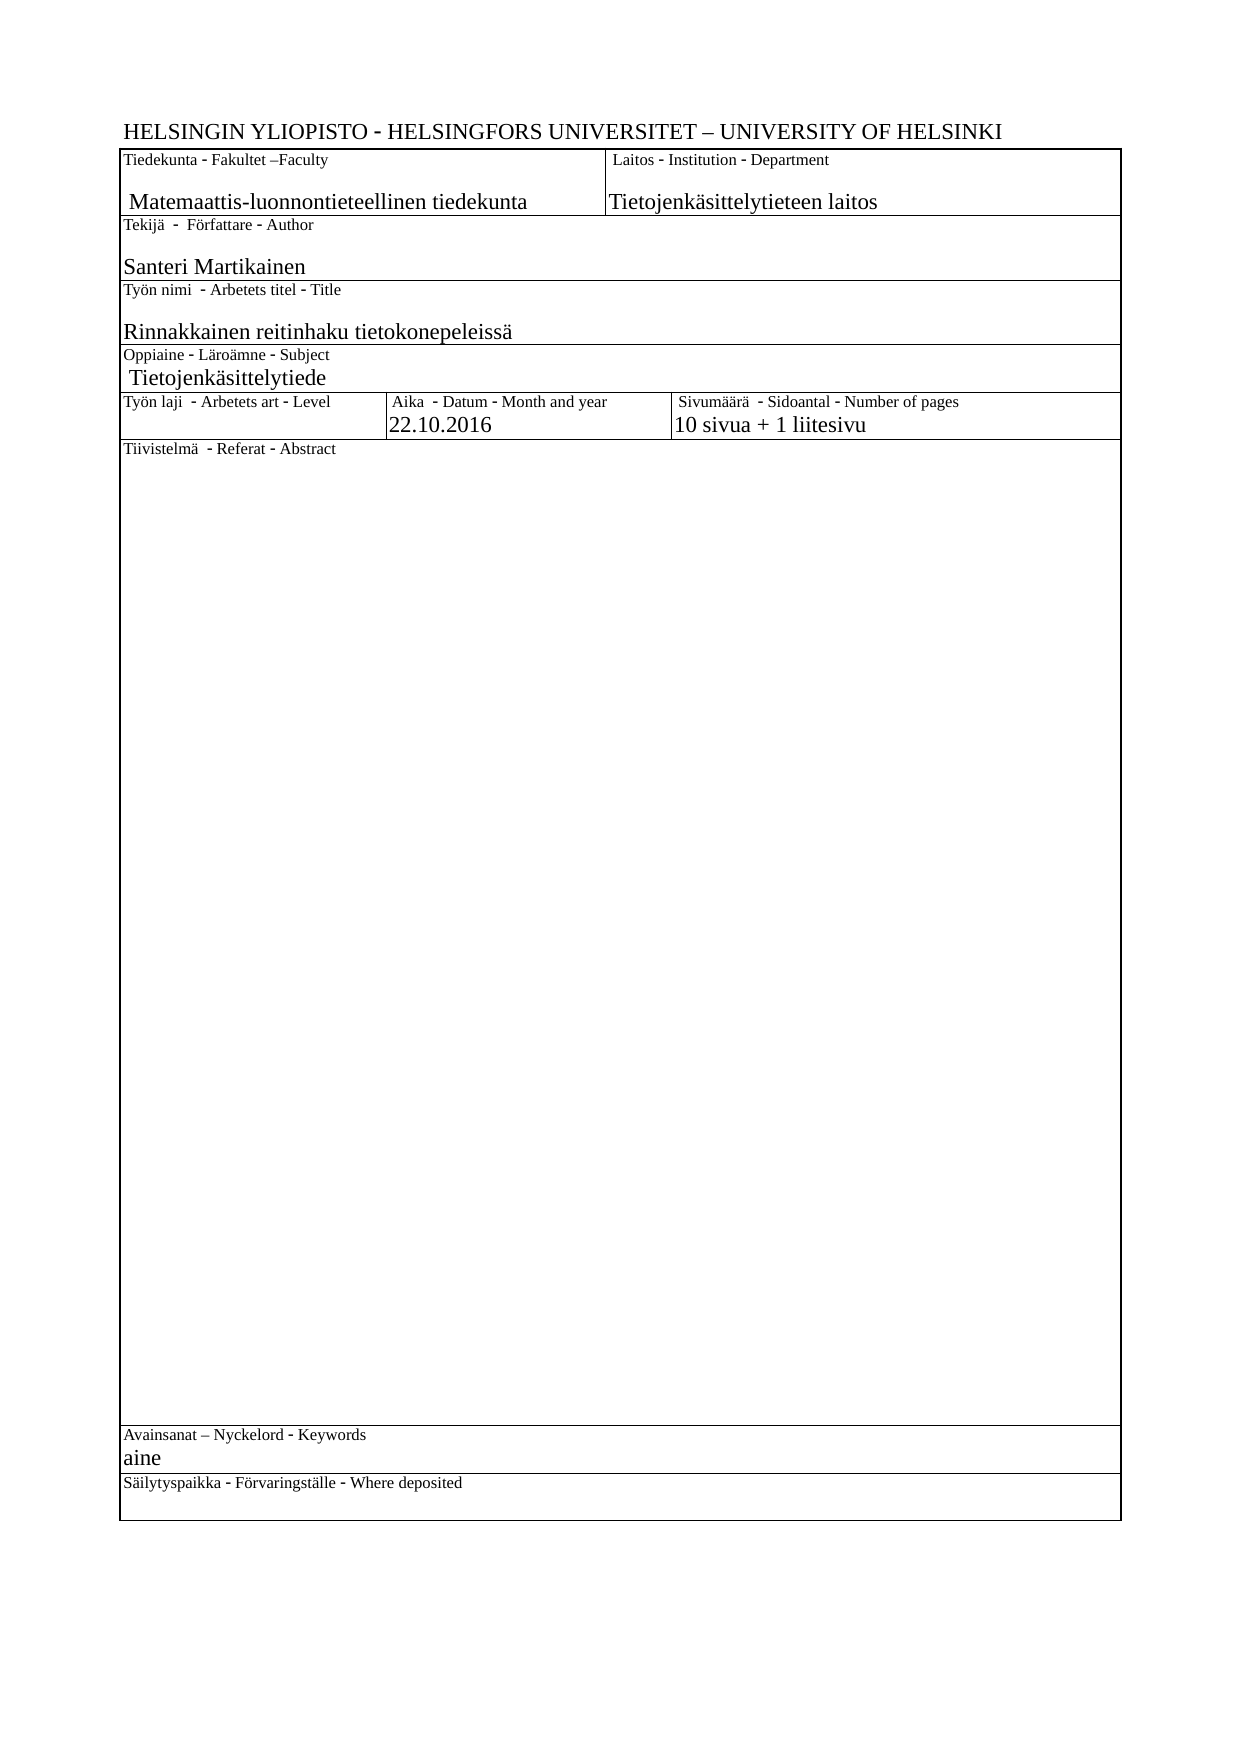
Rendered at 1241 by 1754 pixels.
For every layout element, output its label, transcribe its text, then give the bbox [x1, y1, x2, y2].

table_cell Avainsanat – Nyckelord  Keywords aine [121, 1426, 1120, 1472]
table_cell Sivumäärä Sidoantal  Number of pages 10 sivua + 1 liitesivu [672, 393, 1120, 439]
table_cell Aika Datum  Month and year 22.10.2016 [387, 393, 671, 439]
table_cell Tiedekunta  Fakultet –Faculty Matemaattis-luonnontieteellinen tiedekunta [121, 150, 605, 214]
table_cell Tiivistelmä Referat  Abstract [121, 440, 1120, 1425]
table_cell TekijäFörfattare  Author Santeri Martikainen [121, 216, 1120, 279]
table_cell Säilytyspaikka  Förvaringställe  Where deposited [121, 1474, 1120, 1520]
table_header HELSINGIN YLIOPISTO  HELSINGFORS UNIVERSITET – UNIVERSITY OF HELSINKI [120, 118, 1121, 148]
table_cell Työn nimi Arbetets titel  Title Rinnakkainen reitinhaku tietokonepeleissä [121, 281, 1120, 344]
table_cell Oppiaine  Läroämne  Subject Tietojenkäsittelytiede [121, 345, 1120, 392]
table_cell Laitos  Institution  Department Tietojenkäsittelytieteen laitos [606, 150, 1120, 214]
table_cell Työn laji Arbetets art  Level [121, 393, 386, 439]
